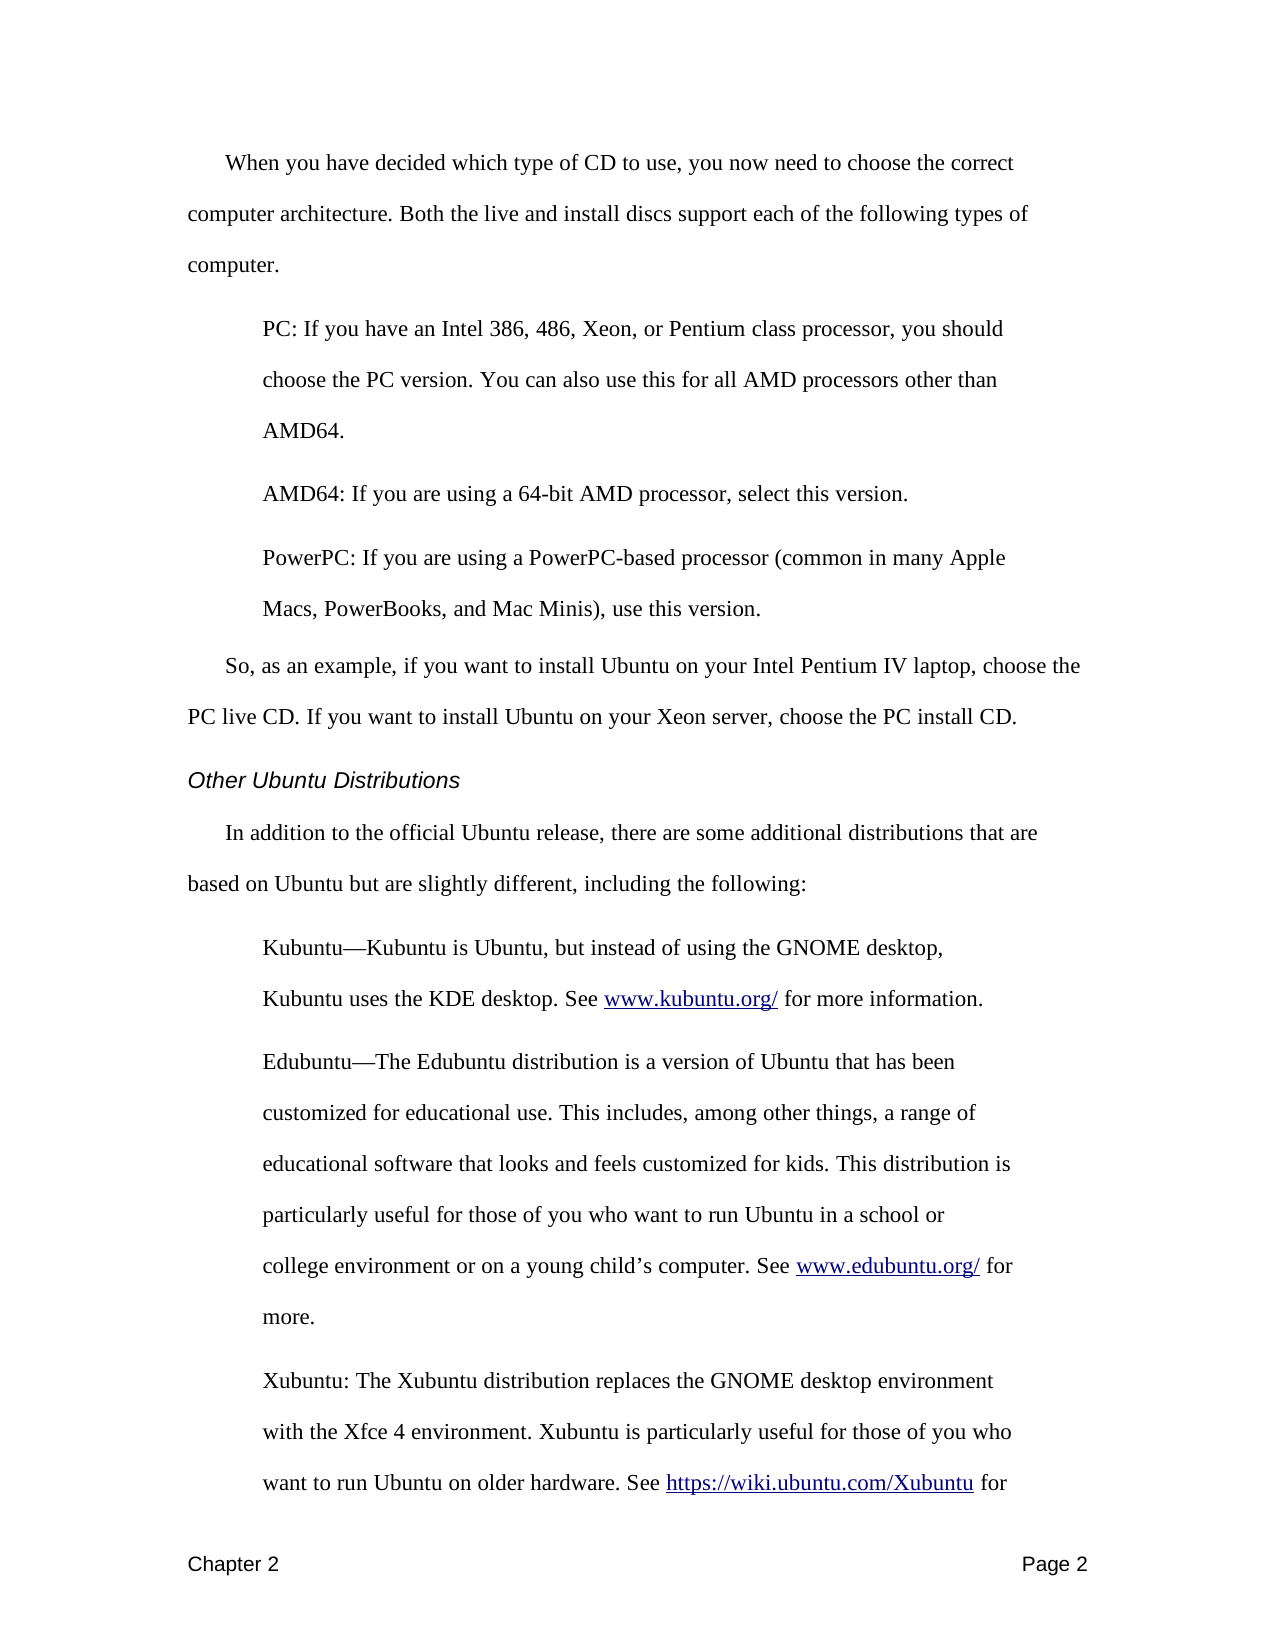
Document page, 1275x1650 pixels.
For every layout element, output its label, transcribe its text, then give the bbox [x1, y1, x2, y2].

text In addition to the official Ubuntu release, there are some additional distributions that are based on Ubuntu but are slightly different, including the following: [187, 820, 1087, 896]
text Edubuntu—The Edubuntu distribution is a version of Ubuntu that has been customized for educational use. This includes, among other things, a range of educational software that looks and feels customized for kids. This distribution is particularly useful for those of you who want to run Ubuntu in a school or college environment or on a young child’s computer. See www.edubuntu.org/ for more. [187, 1049, 1012, 1330]
text Kubuntu—Kubuntu is Ubuntu, but instead of using the GNOME desktop, Kubuntu uses the KDE desktop. See www.kubuntu.org/ for more information. [187, 934, 1012, 1011]
text When you have decided which type of CD to use, you now need to choose the correct computer architecture. Both the live and install discs support each of the following types of computer. [187, 150, 1087, 278]
text So, as an example, if you want to install Ubuntu on your Intel Pentium IV laptop, choose the PC live CD. If you want to install Ubuntu on your Xeon server, choose the PC install CD. [187, 653, 1087, 730]
text PowerPC: If you are using a PowerPC-based processor (common in many Apple Macs, PowerBooks, and Mac Minis), use this version. [187, 545, 1012, 621]
text AMD64: If you are using a 64-bit AMD processor, select this version. [187, 481, 1012, 507]
text PC: If you have an Intel 386, 486, Xeon, or Pentium class processor, you should choose the PC version. You can also use this for all AMD processors other than AMD64. [187, 316, 1012, 443]
text Other Ubuntu Distributions [187, 768, 1087, 794]
text Xubuntu: The Xubuntu distribution replaces the GNOME desktop environment with the Xfce 4 environment. Xubuntu is particularly useful for those of you who want to run Ubuntu on older hardware. See https://wiki.ubuntu.com/Xubuntu for [187, 1368, 1012, 1495]
